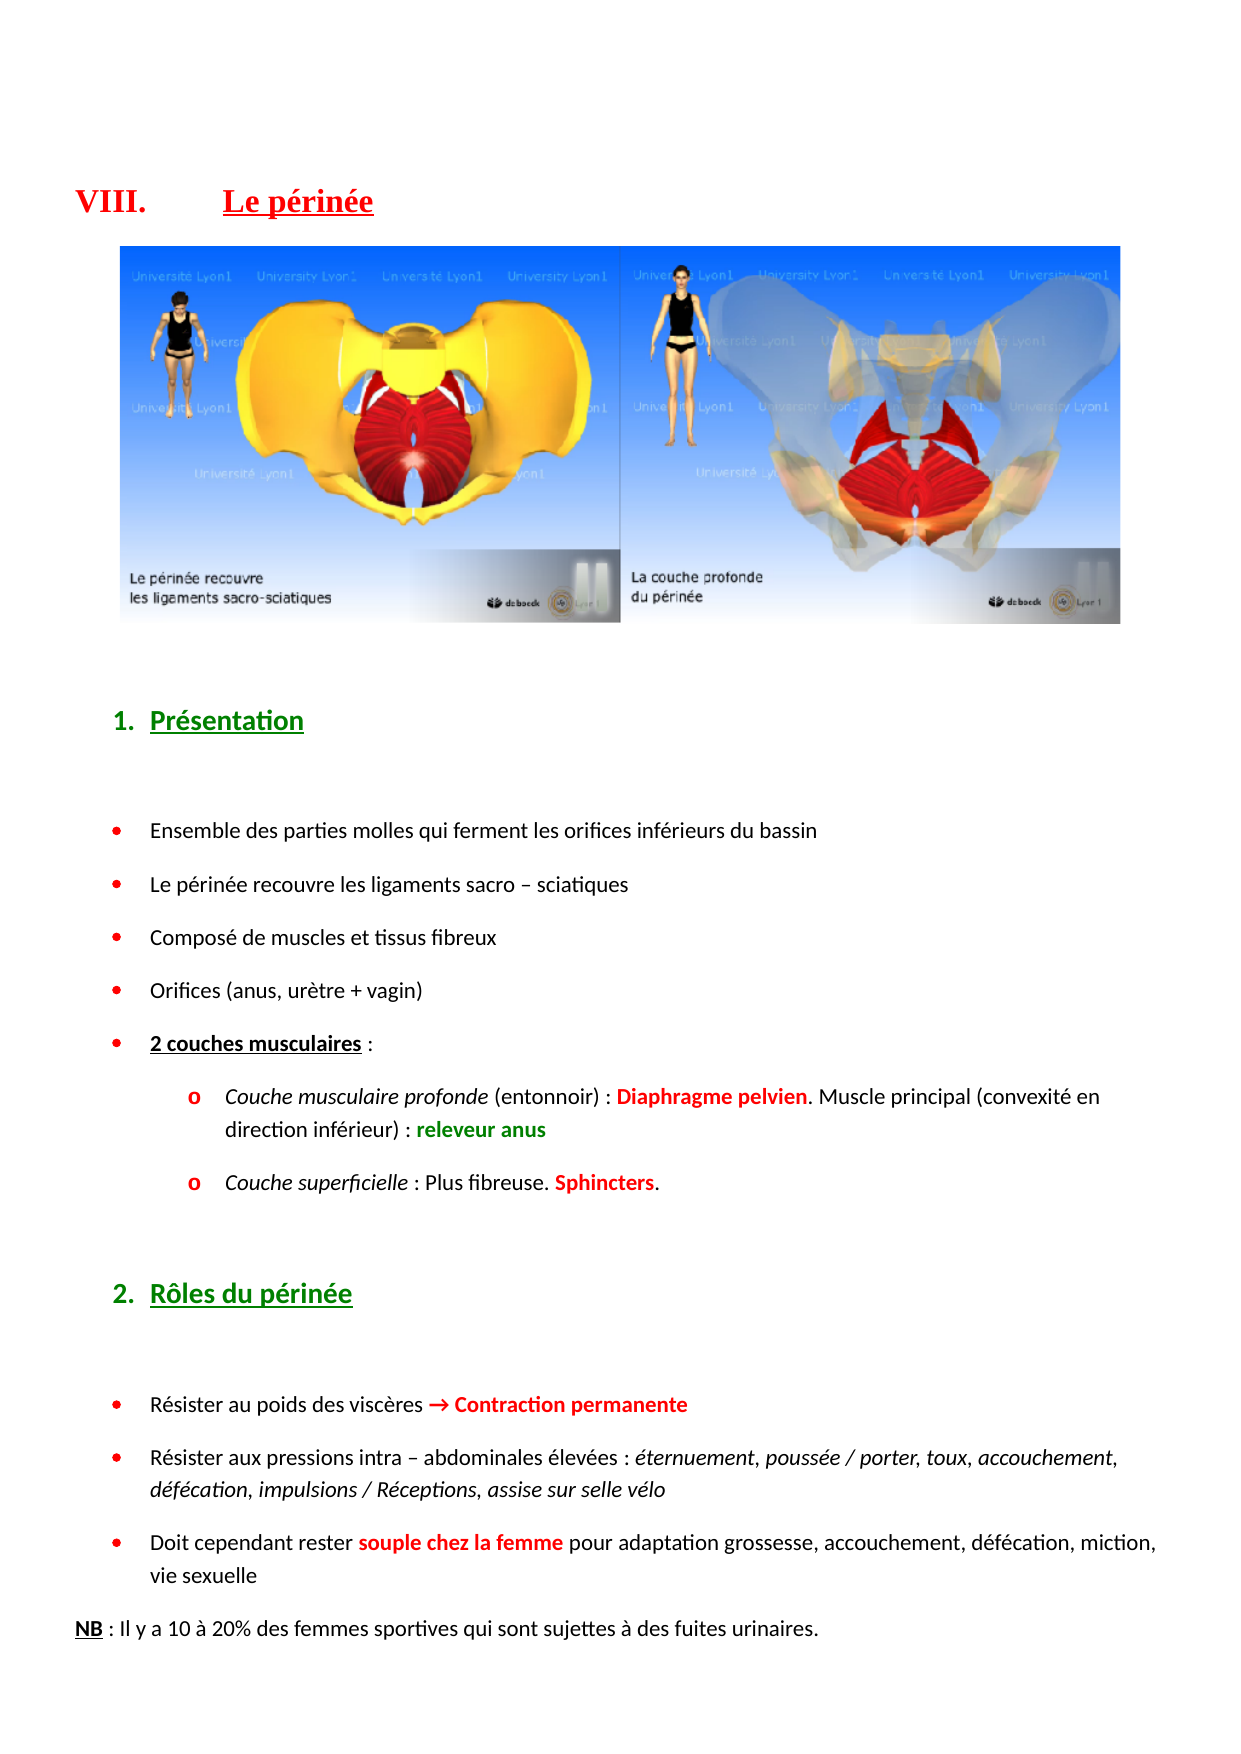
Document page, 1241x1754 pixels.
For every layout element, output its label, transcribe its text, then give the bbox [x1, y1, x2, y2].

list Le périnée recouvre les ligaments sacro – sciatiques [112, 870, 1165, 898]
list Résister au poids des viscères → Contraction permanente [112, 1390, 1165, 1418]
list Doit cependant rester souple chez la femme pour adaptation grossesse, accouchement, défécation, miction, vie sexuelle [112, 1528, 1165, 1589]
list Composé de muscles et tissus fibreux [112, 923, 1165, 951]
list Rôles du périnée [112, 1276, 1165, 1311]
text NB : Il y a 10 à 20% des femmes sportives qui sont sujettes à des fuites urinaires. [75, 1614, 1165, 1642]
list Ensemble des parties molles qui ferment les orifices inférieurs du bassin [112, 817, 1165, 845]
list Présentation [112, 702, 1165, 737]
list Orifices (anus, urètre + vagin) [112, 976, 1165, 1004]
list Résister aux pressions intra – abdominales élevées : éternuement, poussée / porter, toux, accouchement, défécation, impulsions / Réceptions, assise sur selle vélo [112, 1443, 1165, 1503]
text VIII. Le périnée [75, 181, 1165, 219]
list Couche musculaire profonde (entonnoir) : Diaphragme pelvien. Muscle principal (convexité en direction inférieur) : releveur anus [187, 1082, 1165, 1143]
list Couche superficielle : Plus fibreuse. Sphincters. [187, 1168, 1165, 1197]
list 2 couches musculaires : [112, 1029, 1165, 1057]
